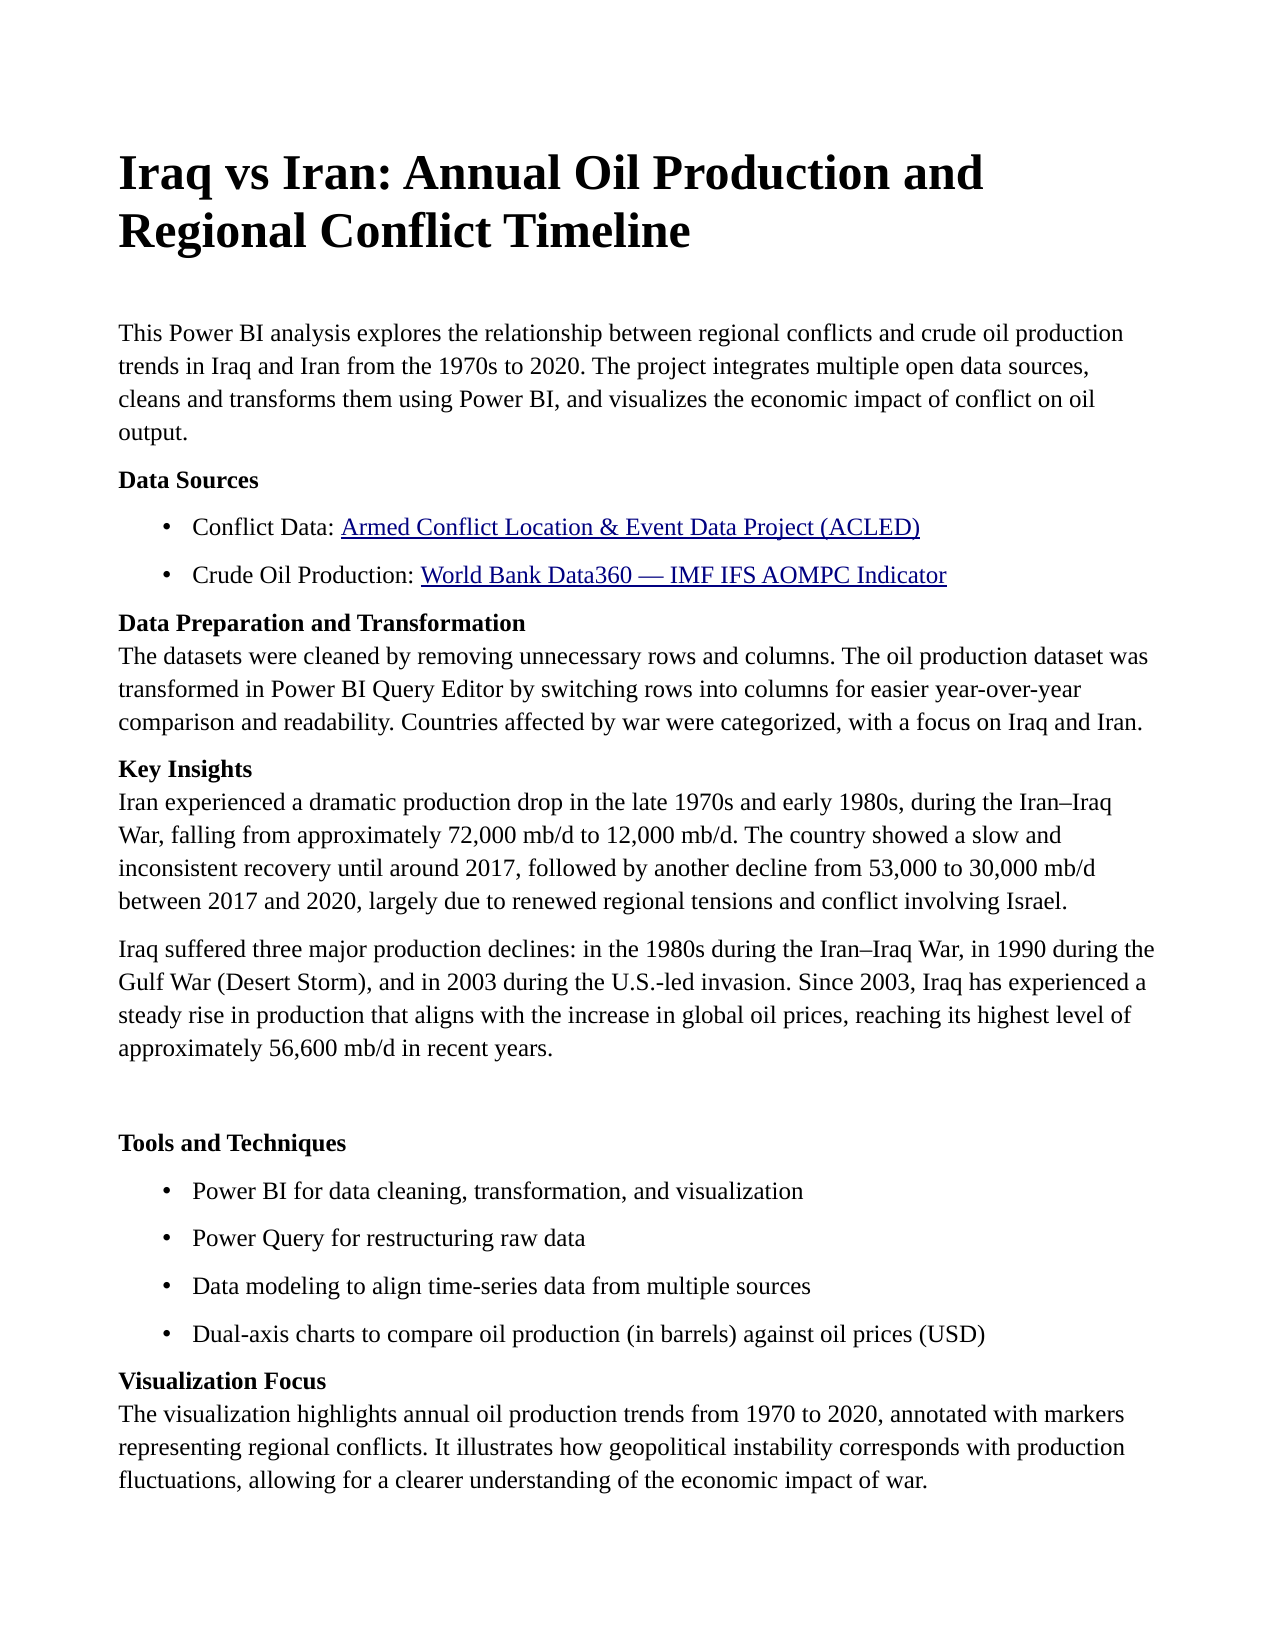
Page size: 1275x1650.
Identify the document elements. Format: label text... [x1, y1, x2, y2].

list Conflict Data: Armed Conflict Location & Event Data Project (ACLED) [162, 512, 1157, 541]
text Data Preparation and Transformation The datasets were cleaned by removing unnecessary rows and columns. The oil production dataset was transformed in Power BI Query Editor by switching rows into columns for easier year-over-year comparison and readability. Countries affected by war were categorized, with a focus on Iraq and Iran. [118, 608, 1157, 736]
text Visualization Focus The visualization highlights annual oil production trends from 1970 to 2020, annotated with markers representing regional conflicts. It illustrates how geopolitical instability corresponds with production fluctuations, allowing for a clearer understanding of the economic impact of war. [118, 1366, 1157, 1494]
text This Power BI analysis explores the relationship between regional conflicts and crude oil production trends in Iraq and Iran from the 1970s to 2020. The project integrates multiple open data sources, cleans and transforms them using Power BI, and visualizes the economic impact of conflict on oil output. [118, 318, 1157, 446]
list Power Query for restructuring raw data [162, 1223, 1157, 1252]
subtitle Iraq vs Iran: Annual Oil Production and Regional Conflict Timeline [118, 143, 1157, 258]
text Tools and Techniques [118, 1128, 1157, 1157]
text Iraq suffered three major production declines: in the 1980s during the Iran–Iraq War, in 1990 during the Gulf War (Desert Storm), and in 2003 during the U.S.-led invasion. Since 2003, Iraq has experienced a steady rise in production that aligns with the increase in global oil prices, reaching its highest level of approximately 56,600 mb/d in recent years. [118, 934, 1157, 1062]
list Dual-axis charts to compare oil production (in barrels) against oil prices (USD) [162, 1319, 1157, 1347]
list Power BI for data cleaning, transformation, and visualization [162, 1176, 1157, 1205]
list Data modeling to align time-series data from multiple sources [162, 1271, 1157, 1300]
text Key Insights Iran experienced a dramatic production drop in the late 1970s and early 1980s, during the Iran–Iraq War, falling from approximately 72,000 mb/d to 12,000 mb/d. The country showed a slow and inconsistent recovery until around 2017, followed by another decline from 53,000 to 30,000 mb/d between 2017 and 2020, largely due to renewed regional tensions and conflict involving Israel. [118, 754, 1157, 915]
list Crude Oil Production: World Bank Data360 — IMF IFS AOMPC Indicator [162, 560, 1157, 589]
text Data Sources [118, 465, 1157, 494]
